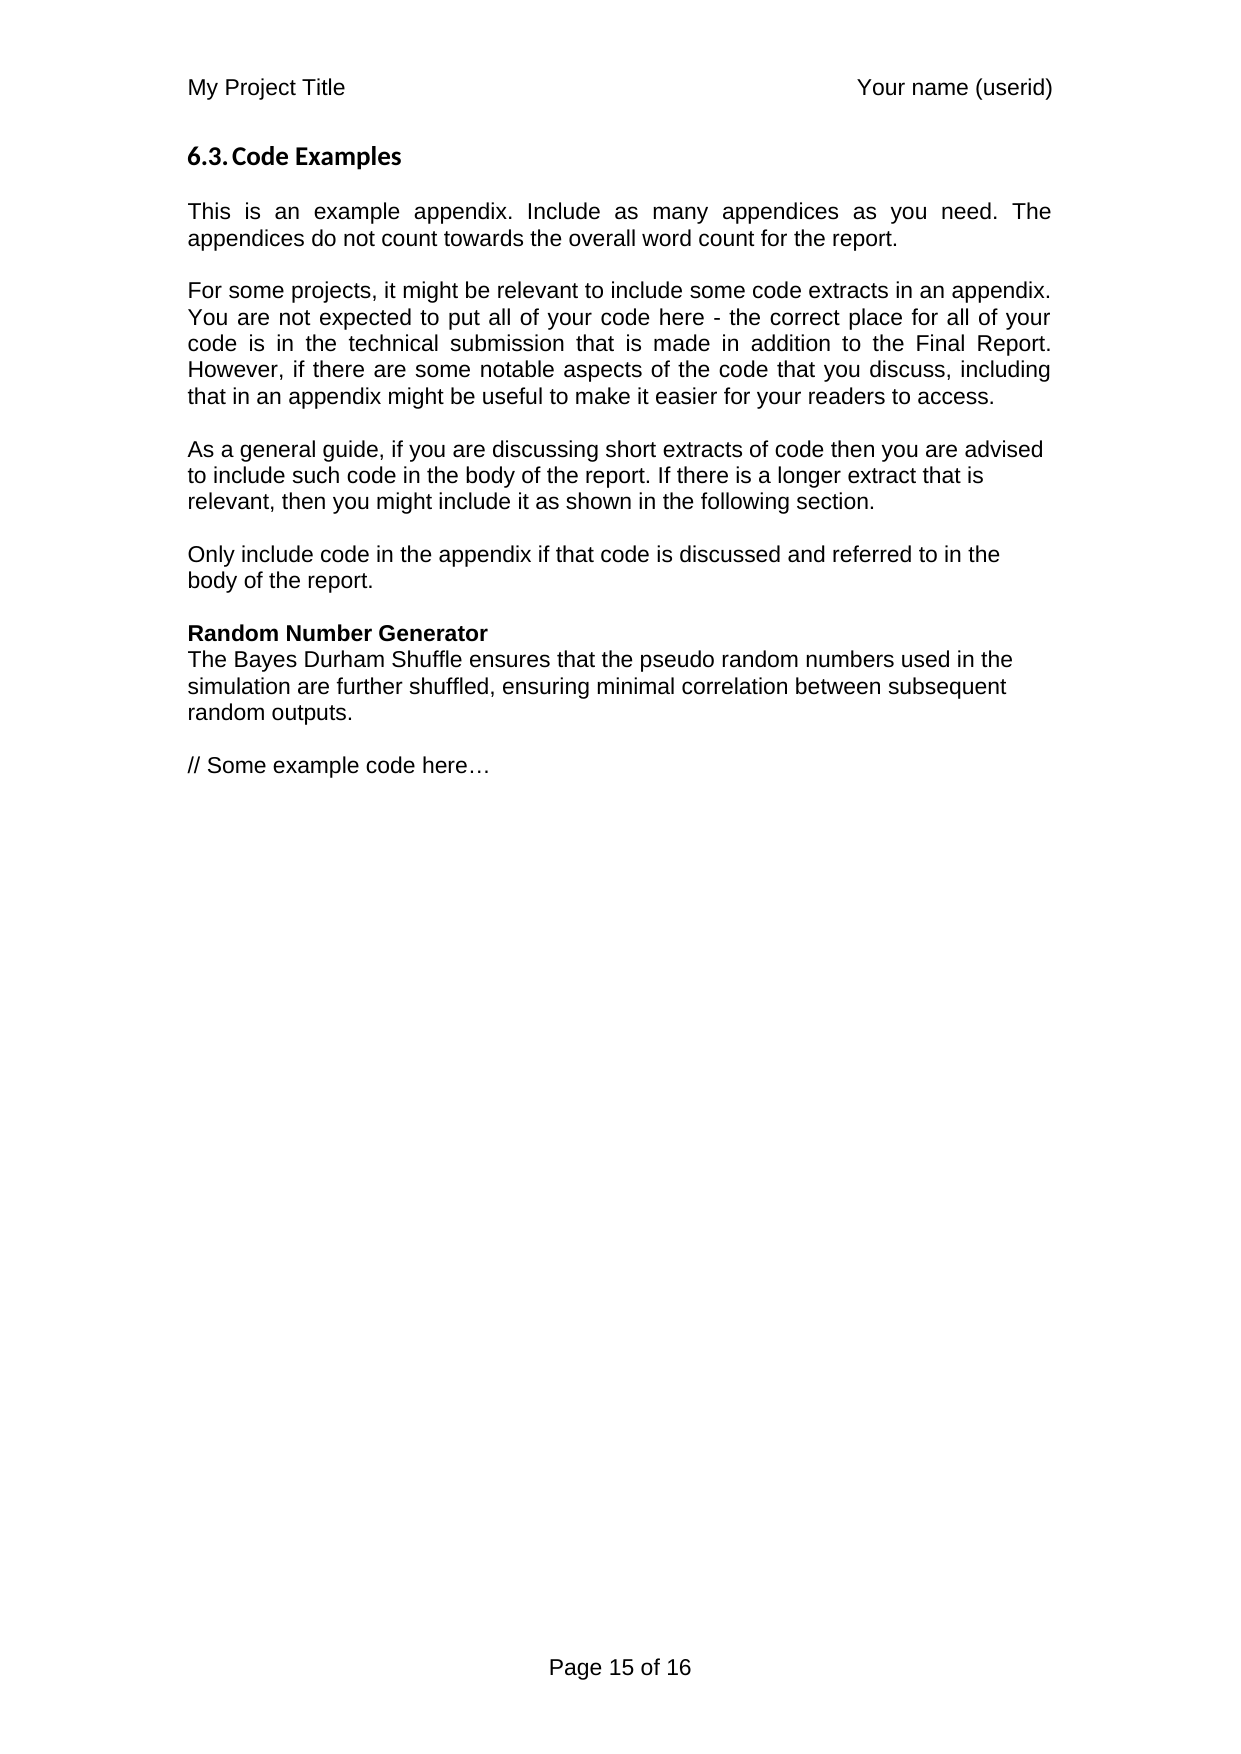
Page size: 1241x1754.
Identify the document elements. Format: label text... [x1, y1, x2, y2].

text // Some example code here… [187, 752, 1053, 778]
text Only include code in the appendix if that code is discussed and referred to in the body of the report. [187, 541, 1053, 594]
text Random Number Generator [187, 620, 1053, 646]
text For some projects, it might be relevant to include some code extracts in an appendix. You are not expected to put all of your code here - the correct place for all of your code is in the technical submission that is made in addition to the Final Report. However, if there are some notable aspects of the code that you discuss, including that in an appendix might be useful to make it easier for your readers to access. [187, 277, 1053, 409]
subtitle Code Examples [187, 139, 1053, 172]
text The Bayes Durham Shuffle ensures that the pseudo random numbers used in the simulation are further shuffled, ensuring minimal correlation between subsequent random outputs. [187, 646, 1053, 725]
text As a general guide, if you are discussing short extracts of code then you are advised to include such code in the body of the report. If there is a longer extract that is relevant, then you might include it as shown in the following section. [187, 436, 1053, 514]
text This is an example appendix. Include as many appendices as you need. The appendices do not count towards the overall word count for the report. [187, 198, 1053, 251]
